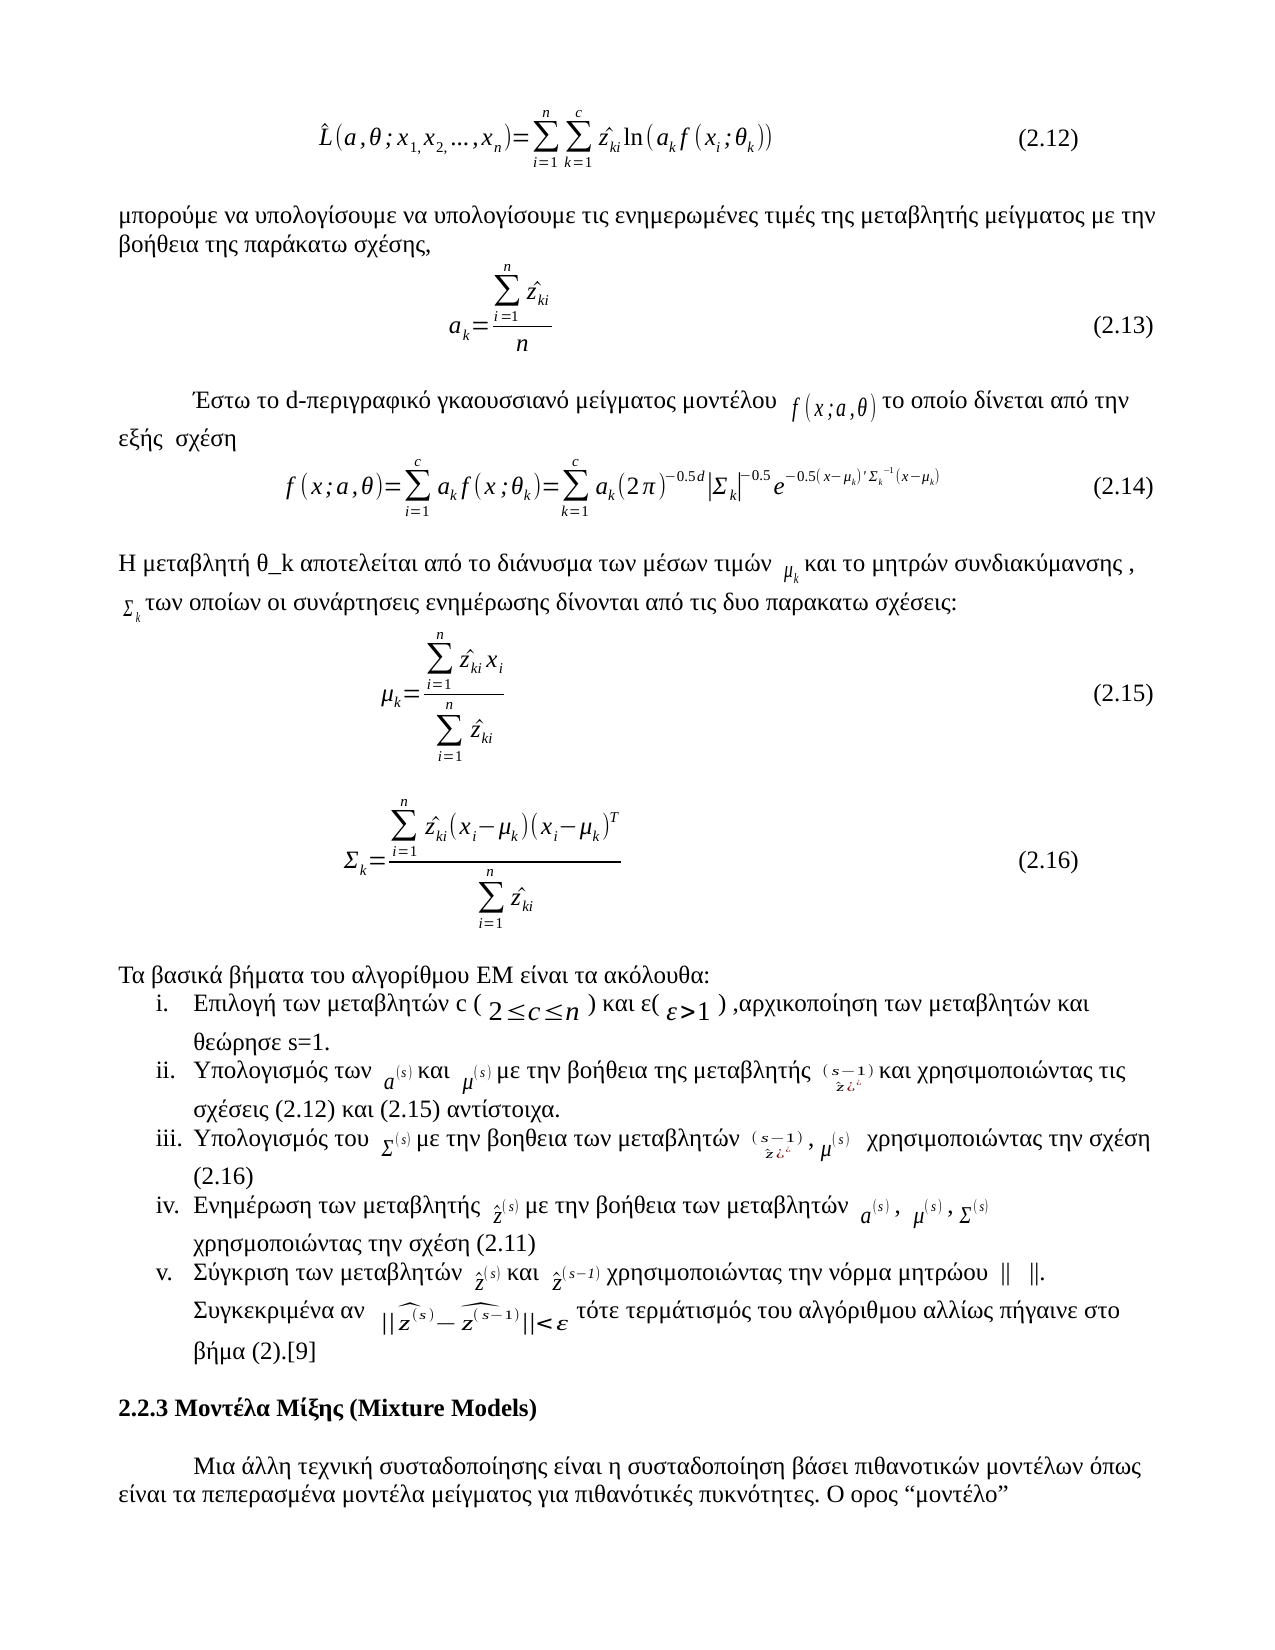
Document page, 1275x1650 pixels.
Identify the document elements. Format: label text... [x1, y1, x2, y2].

text Έστω το d-περιγραφικό γκαουσσιανό μείγματος μοντέλου το οποίο δίνεται από την εξής σχέση [118, 385, 1157, 452]
list Ενημέρωση των μεταβλητής με την βοήθεια των μεταβλητών , ,χρησμοποιώντας την σχέση (2.11) [156, 1190, 1157, 1257]
list Υπολογισμός του με την βοηθεια των μεταβλητών , χρησιμοποιώντας την σχέση (2.16) [156, 1123, 1157, 1190]
text (2.13) [118, 257, 1157, 356]
text Η μεταβλητή θ_k αποτελείται από το διάνυσμα των μέσων τιμών και το μητρών συνδιακύμανσης ,των οποίων οι συνάρτησεις ενημέρωσης δίνονται από τις δυο παρακατω σχέσεις: [118, 548, 1157, 625]
text (2.14) [118, 452, 1157, 519]
text 2.2.3 Μοντέλα Μίξης (Mixture Models) [118, 1393, 1157, 1422]
text μπορούμε να υπολογίσουμε να υπολογίσουμε τις ενημερωμένες τιμές της μεταβλητής μείγματος με την βοήθεια της παράκατω σχέσης, [118, 200, 1157, 257]
text Τα βασικά βήματα του αλγορίθμου EM είναι τα ακόλουθα: [118, 960, 1157, 988]
text (2.16) [118, 792, 1157, 931]
list Επιλογή των μεταβλητών c () και ε() ,αρχικοποίηση των μεταβλητών και θεώρησε s=1. [156, 988, 1157, 1056]
list Σύγκριση των μεταβλητών και χρησιμοποιώντας την νόρμα μητρώου || ||. Συγκεκριμένα αν τότε τερμάτισμός του αλγόριθμου αλλίως πήγαινε στο βήμα (2).[9] [156, 1257, 1157, 1364]
text (2.15) [118, 625, 1157, 764]
text Μια άλλη τεχνική συσταδοποίησης είναι η συσταδοποίηση βάσει πιθανοτικών μοντέλων όπως είναι τα πεπερασμένα μοντέλα μείγματος για πιθανότικές πυκνότητες. Ο ορος “μοντέλο” [118, 1451, 1157, 1508]
list Υπολογισμός των και με την βοήθεια της μεταβλητής και χρησιμοποιώντας τις σχέσεις (2.12) και (2.15) αντίστοιχα. [156, 1056, 1157, 1123]
text (2.12) [118, 104, 1157, 171]
